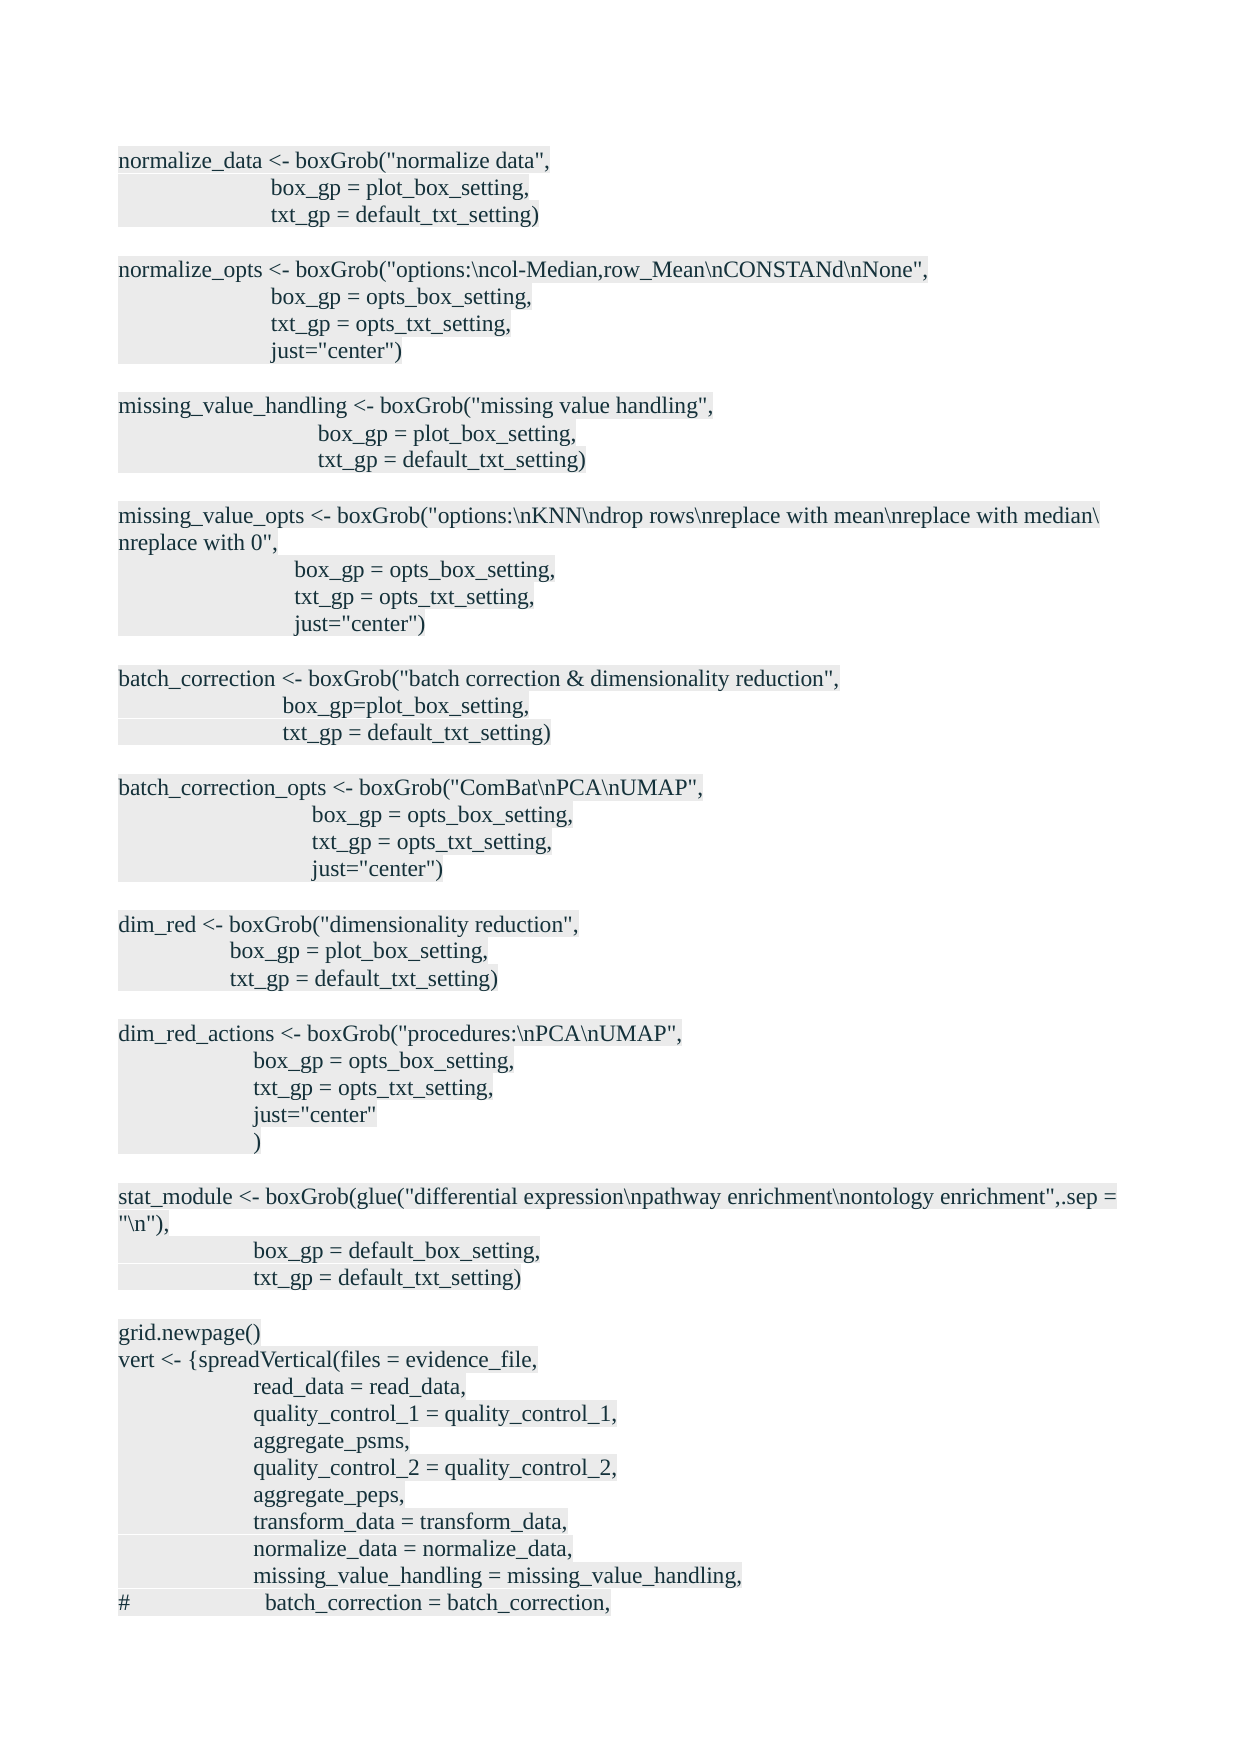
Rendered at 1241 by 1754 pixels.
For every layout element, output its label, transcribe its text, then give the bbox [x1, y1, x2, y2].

text dim_red_actions <- boxGrob("procedures:\nPCA\nUMAP", [118, 1019, 1122, 1046]
text read_data = read_data, [118, 1373, 1122, 1400]
text ) [118, 1127, 1122, 1154]
text missing_value_handling <- boxGrob("missing value handling", [118, 392, 1122, 419]
text # batch_correction = batch_correction, [118, 1588, 1122, 1616]
text aggregate_psms, [118, 1427, 1122, 1454]
text just="center" [118, 1100, 1122, 1127]
text dim_red <- boxGrob("dimensionality reduction", [118, 910, 1122, 937]
text txt_gp = default_txt_setting) [118, 200, 1122, 227]
text grid.newpage() [118, 1319, 1122, 1346]
text box_gp = opts_box_setting, [118, 555, 1122, 582]
text box_gp = default_box_setting, [118, 1236, 1122, 1263]
text box_gp = plot_box_setting, [118, 937, 1122, 964]
text box_gp = opts_box_setting, [118, 801, 1122, 828]
text txt_gp = opts_txt_setting, [118, 582, 1122, 609]
text txt_gp = default_txt_setting) [118, 1263, 1122, 1290]
text box_gp = plot_box_setting, [118, 419, 1122, 446]
text missing_value_handling = missing_value_handling, [118, 1562, 1122, 1588]
text quality_control_2 = quality_control_2, [118, 1454, 1122, 1481]
text box_gp = opts_box_setting, [118, 283, 1122, 310]
text batch_correction <- boxGrob("batch correction & dimensionality reduction", [118, 664, 1122, 691]
text transform_data = transform_data, [118, 1508, 1122, 1534]
text txt_gp = opts_txt_setting, [118, 310, 1122, 337]
text normalize_data = normalize_data, [118, 1534, 1122, 1562]
text txt_gp = default_txt_setting) [118, 446, 1122, 473]
text aggregate_peps, [118, 1481, 1122, 1508]
text txt_gp = default_txt_setting) [118, 718, 1122, 745]
text txt_gp = opts_txt_setting, [118, 828, 1122, 855]
text txt_gp = opts_txt_setting, [118, 1073, 1122, 1100]
text batch_correction_opts <- boxGrob("ComBat\nPCA\nUMAP", [118, 774, 1122, 801]
text normalize_data <- boxGrob("normalize data", [118, 146, 1122, 173]
text txt_gp = default_txt_setting) [118, 964, 1122, 991]
text normalize_opts <- boxGrob("options:\ncol-Median,row_Mean\nCONSTANd\nNone", [118, 256, 1122, 283]
text just="center") [118, 855, 1122, 882]
text vert <- {spreadVertical(files = evidence_file, [118, 1346, 1122, 1373]
text box_gp=plot_box_setting, [118, 691, 1122, 718]
text just="center") [118, 609, 1122, 636]
text quality_control_1 = quality_control_1, [118, 1400, 1122, 1427]
text box_gp = opts_box_setting, [118, 1046, 1122, 1073]
text just="center") [118, 337, 1122, 364]
text box_gp = plot_box_setting, [118, 173, 1122, 200]
text stat_module <- boxGrob(glue("differential expression\npathway enrichment\nontology enrichment",.sep = "\n"), [118, 1182, 1122, 1236]
text missing_value_opts <- boxGrob("options:\nKNN\ndrop rows\nreplace with mean\nreplace with median\nreplace with 0", [118, 501, 1122, 555]
